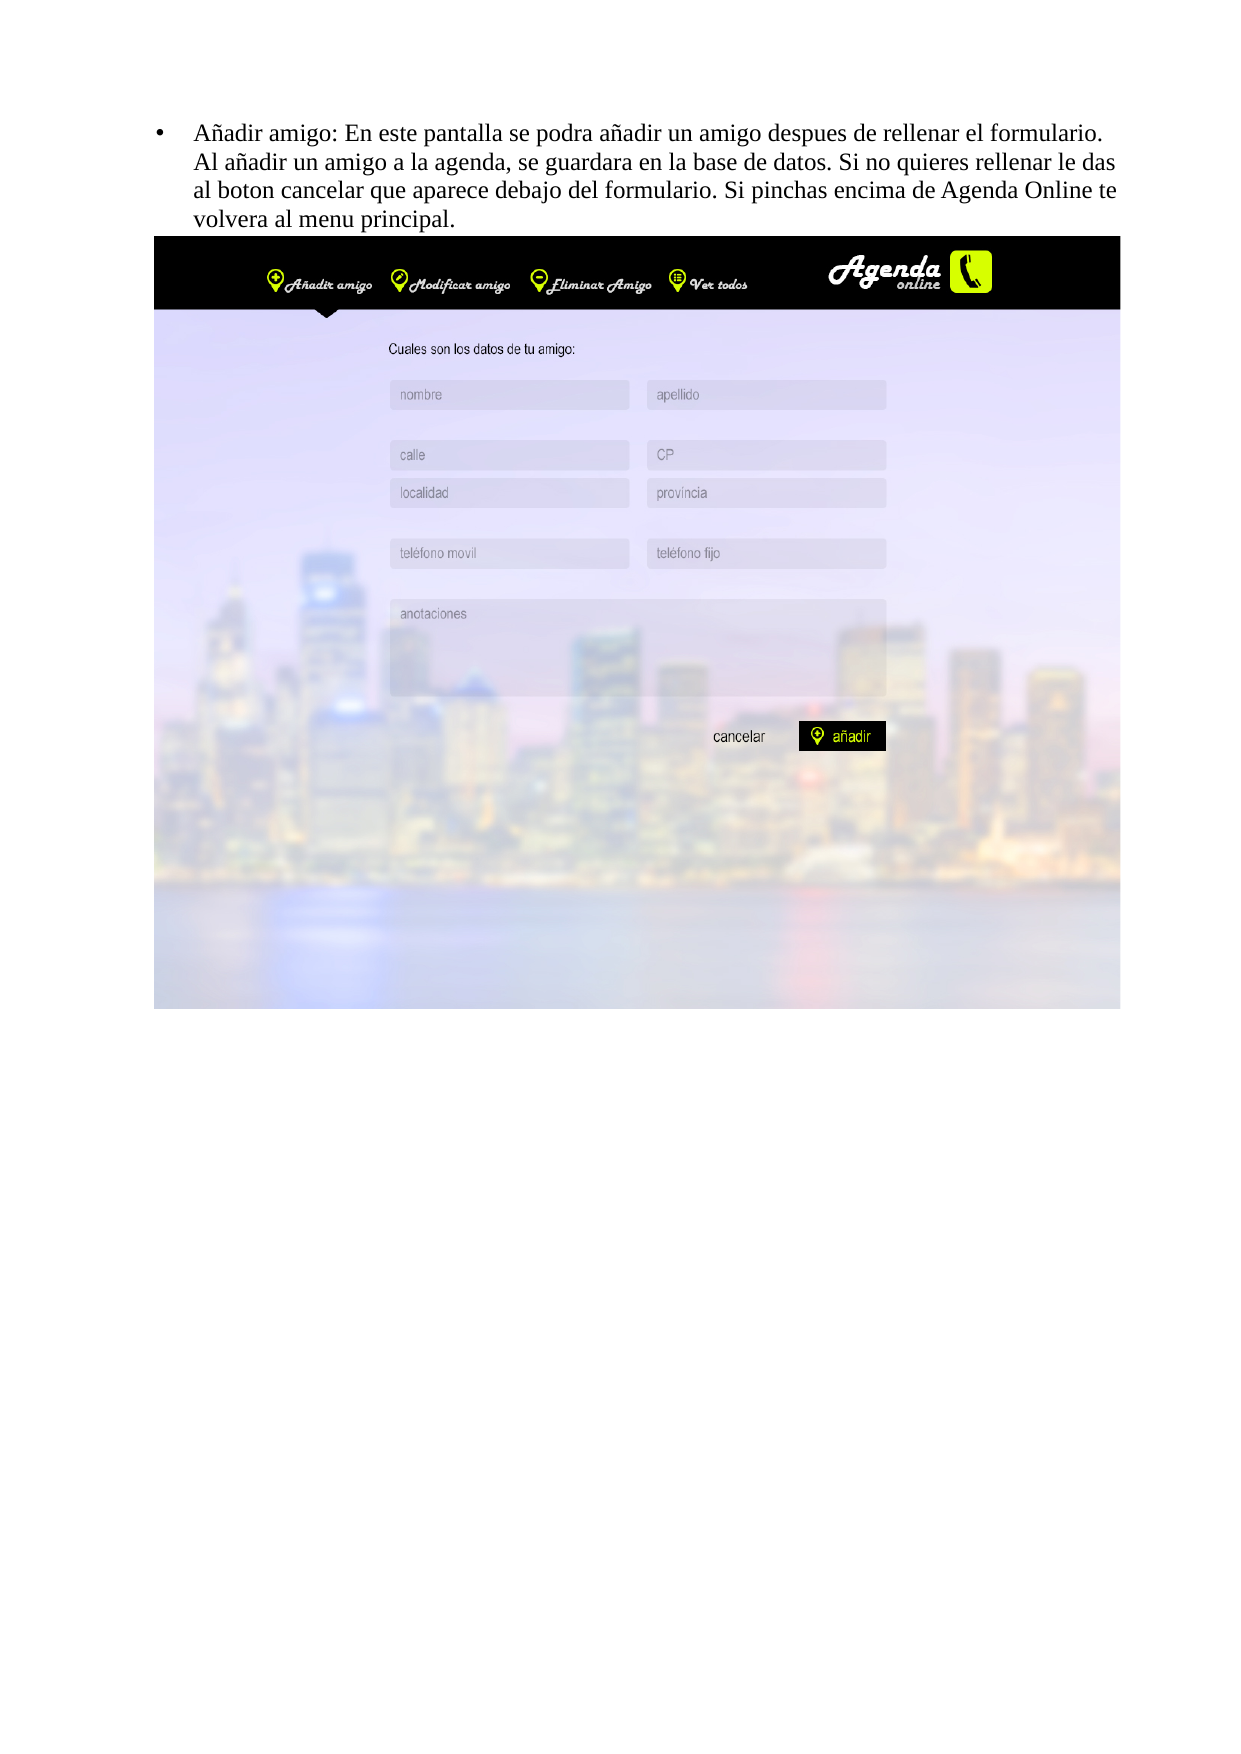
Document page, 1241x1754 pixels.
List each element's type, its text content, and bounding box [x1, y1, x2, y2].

picture [154, 236, 1121, 1009]
list Añadir amigo: En este pantalla se podra añadir un amigo despues de rellenar el formulario. Al añadir un amigo a la agenda, se guardara en la base de datos. Si no quieres rellenar le das al boton cancelar que aparece debajo del formulario. Si pinchas encima de Agenda Online te volvera al menu principal. [156, 118, 1122, 233]
